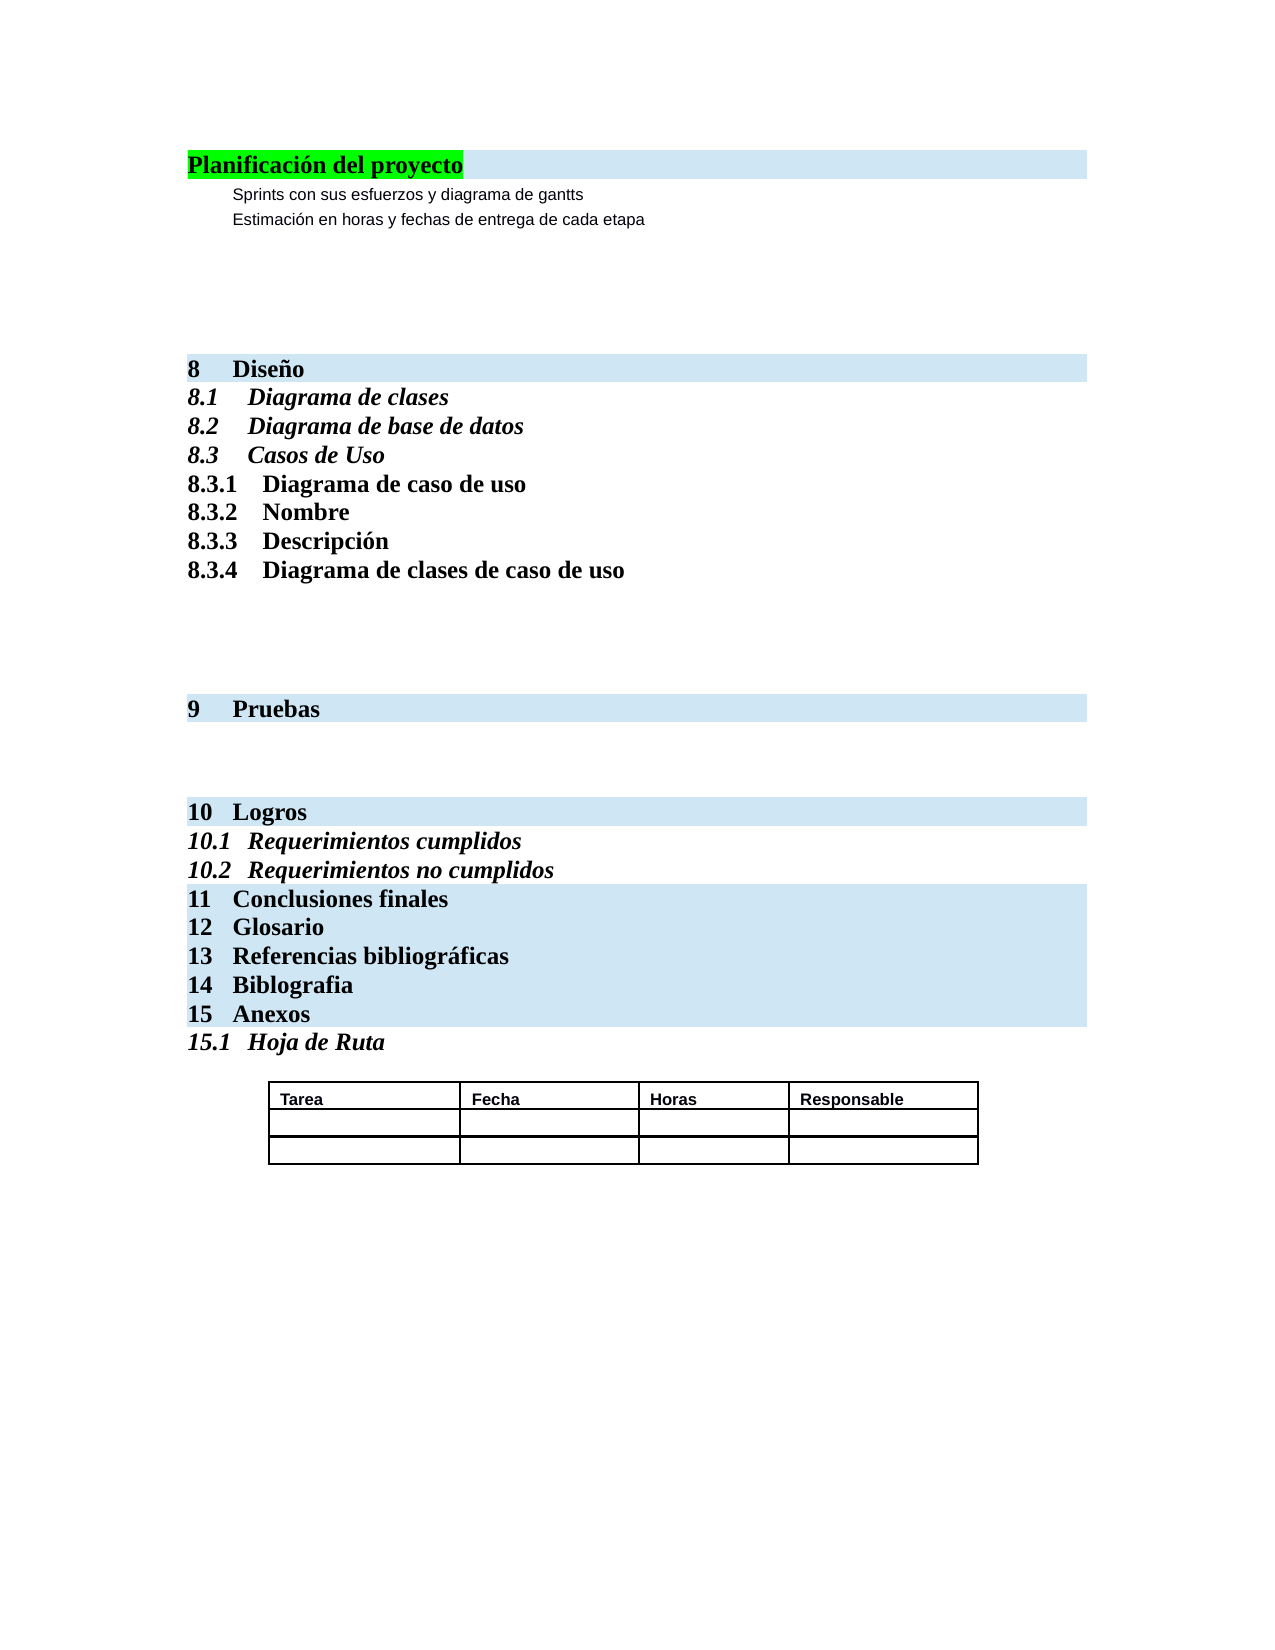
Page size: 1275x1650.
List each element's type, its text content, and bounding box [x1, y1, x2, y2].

table_cell [790, 1110, 977, 1135]
subtitle Diagrama de clases [187, 382, 1087, 411]
subtitle Diagrama de clases de caso de uso [187, 555, 1087, 584]
text Sprints con sus esfuerzos y diagrama de gantts [232, 179, 1087, 204]
subtitle Diagrama de caso de uso [187, 469, 1087, 497]
subtitle Referencias bibliográficas [187, 941, 1087, 970]
subtitle Planificación del proyecto [187, 150, 1087, 179]
subtitle Pruebas [187, 694, 1087, 722]
table_cell [640, 1138, 788, 1162]
subtitle Hoja de Ruta [187, 1027, 1087, 1056]
subtitle Requerimientos no cumplidos [187, 855, 1087, 884]
subtitle Biblografia [187, 970, 1087, 999]
subtitle Nombre [187, 497, 1087, 526]
text Estimación en horas y fechas de entrega de cada etapa [232, 204, 1087, 229]
table_cell [640, 1110, 788, 1135]
subtitle Glosario [187, 912, 1087, 941]
table_header Tarea [270, 1083, 459, 1108]
table_cell [461, 1138, 638, 1162]
subtitle Conclusiones finales [187, 884, 1087, 912]
subtitle Descripción [187, 526, 1087, 555]
subtitle Anexos [187, 999, 1087, 1027]
subtitle Requerimientos cumplidos [187, 826, 1087, 855]
table_cell [270, 1110, 459, 1135]
table_header Horas [640, 1083, 788, 1108]
subtitle Diagrama de base de datos [187, 411, 1087, 440]
subtitle Diseño [187, 354, 1087, 382]
subtitle Logros [187, 797, 1087, 826]
table_cell [790, 1138, 977, 1162]
table_header Responsable [790, 1083, 977, 1108]
subtitle Casos de Uso [187, 440, 1087, 469]
table_header Fecha [461, 1083, 638, 1108]
table_cell [270, 1138, 459, 1162]
table_cell [461, 1110, 638, 1135]
